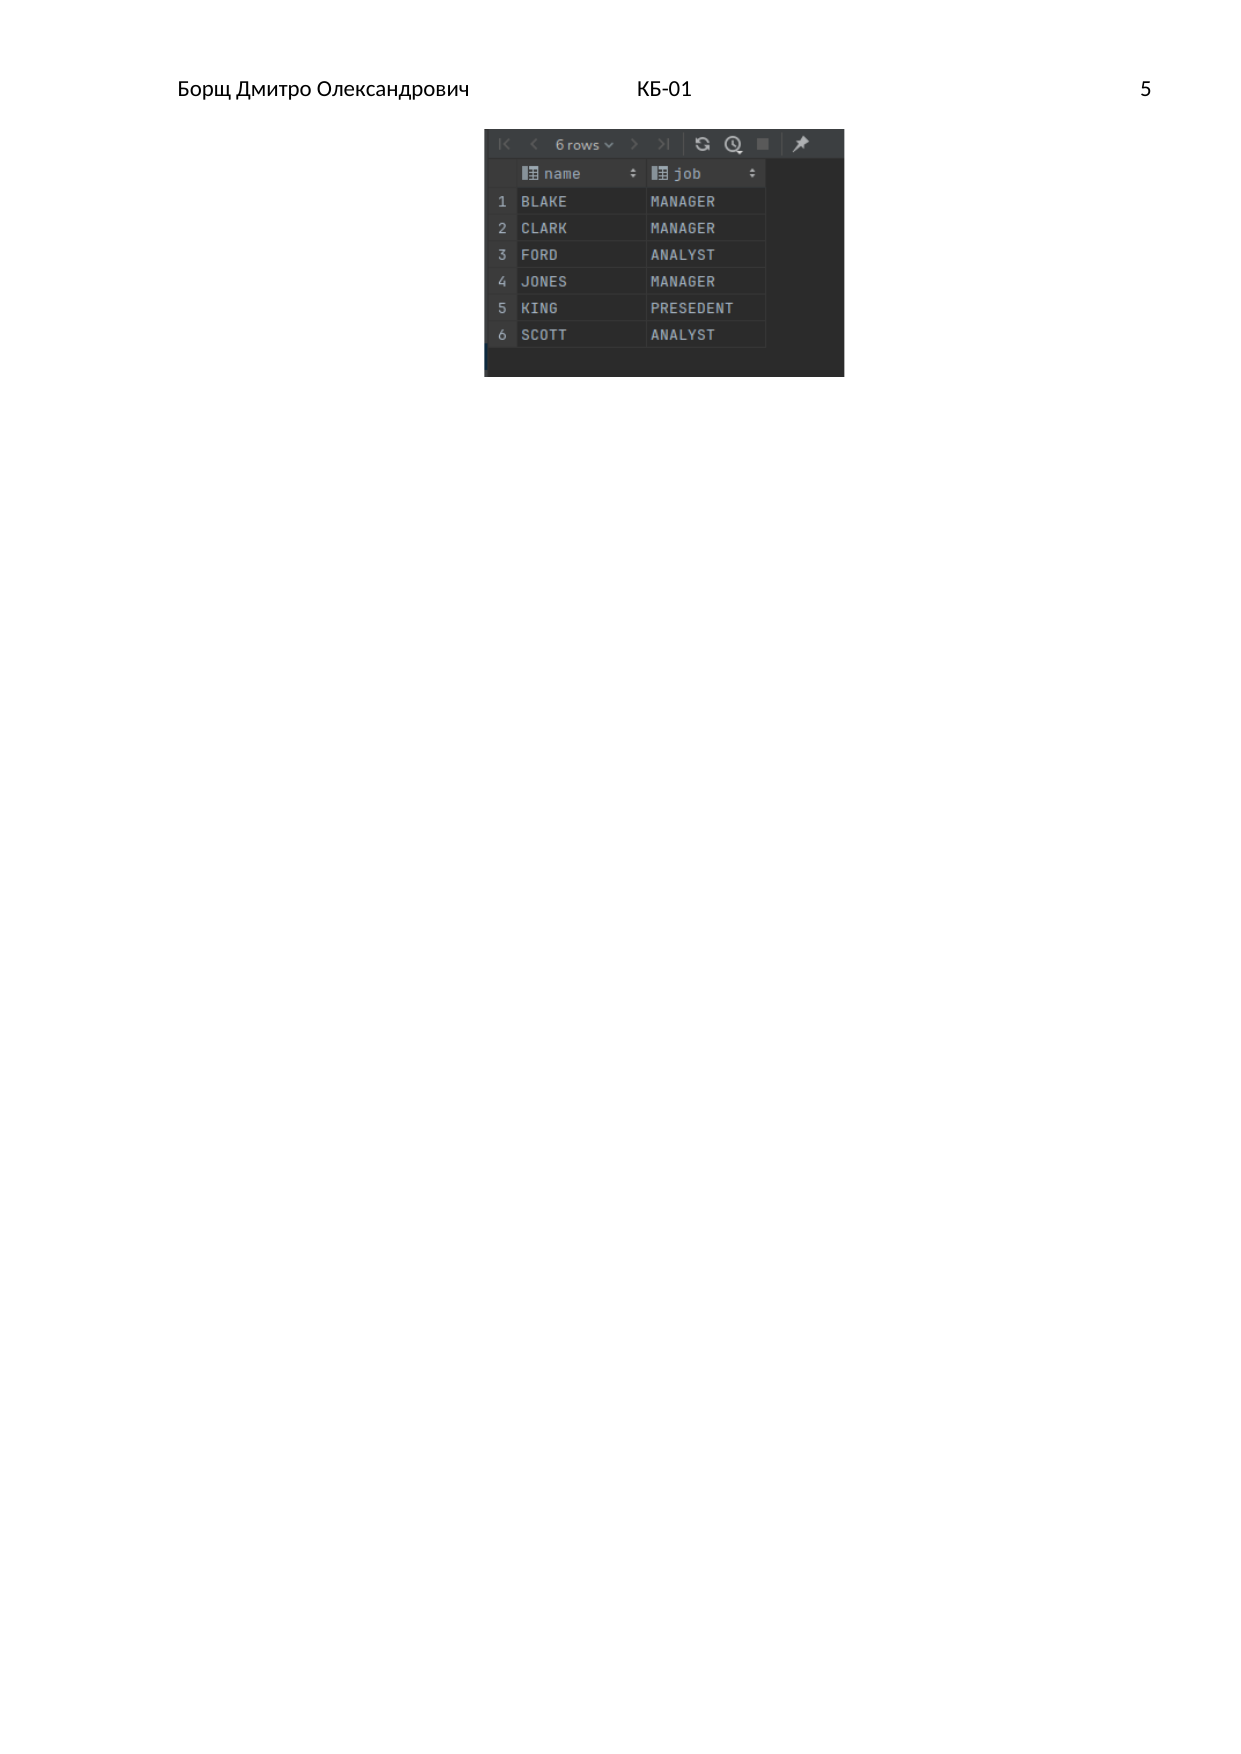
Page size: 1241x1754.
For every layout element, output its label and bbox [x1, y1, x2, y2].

picture [484, 129, 845, 377]
